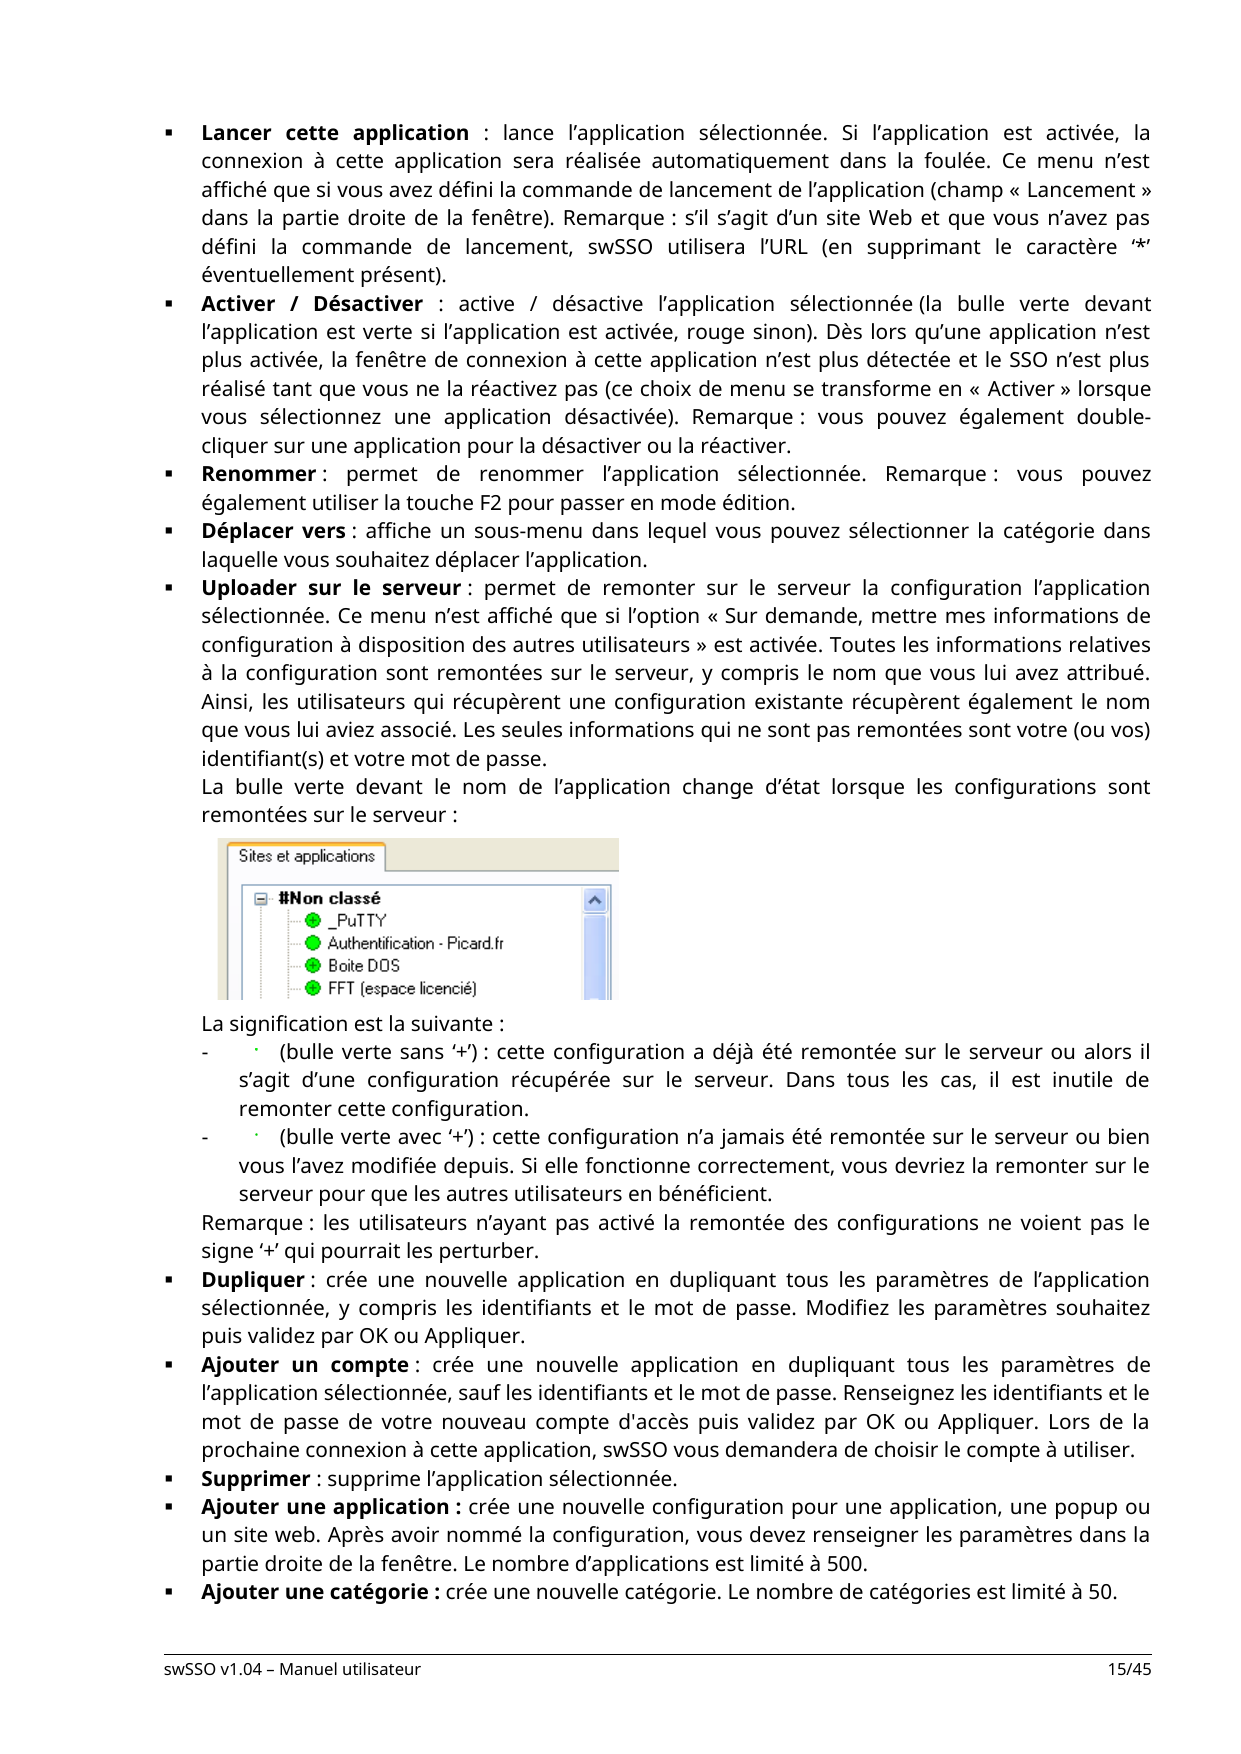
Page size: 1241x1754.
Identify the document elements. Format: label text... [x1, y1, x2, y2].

list Supprimer : supprime l’application sélectionnée. [164, 1464, 1152, 1492]
text La signification est la suivante : [201, 1009, 1152, 1037]
list Ajouter une catégorie : crée une nouvelle catégorie. Le nombre de catégories est limité à 50. [164, 1577, 1152, 1606]
list Dupliquer : crée une nouvelle application en dupliquant tous les paramètres de l’application sélectionnée, y compris les identifiants et le mot de passe. Modifiez les paramètres souhaitez puis validez par OK ou Appliquer. [164, 1265, 1152, 1350]
text La bulle verte devant le nom de l’application change d’état lorsque les configurations sont remontées sur le serveur : [201, 772, 1152, 829]
picture [217, 838, 619, 1000]
list Activer / Désactiver : active / désactive l’application sélectionnée (la bulle verte devant l’application est verte si l’application est activée, rouge sinon). Dès lors qu’une application n’est plus activée, la fenêtre de connexion à cette application n’est plus détectée et le SSO n’est plus réalisé tant que vous ne la réactivez pas (ce choix de menu se transforme en « Activer » lorsque vous sélectionnez une application désactivée). Remarque : vous pouvez également double-cliquer sur une application pour la désactiver ou la réactiver. [164, 289, 1152, 459]
list Renommer : permet de renommer l’application sélectionnée. Remarque : vous pouvez également utiliser la touche F2 pour passer en mode édition. [164, 459, 1152, 516]
list Uploader sur le serveur : permet de remonter sur le serveur la configuration l’application sélectionnée. Ce menu n’est affiché que si l’option « Sur demande, mettre mes informations de configuration à disposition des autres utilisateurs » est activée. Toutes les informations relatives à la configuration sont remontées sur le serveur, y compris le nom que vous lui avez attribué. Ainsi, les utilisateurs qui récupèrent une configuration existante récupèrent également le nom que vous lui aviez associé. Les seules informations qui ne sont pas remontées sont votre (ou vos) identifiant(s) et votre mot de passe. [164, 573, 1152, 772]
list Lancer cette application : lance l’application sélectionnée. Si l’application est activée, la connexion à cette application sera réalisée automatiquement dans la foulée. Ce menu n’est affiché que si vous avez défini la commande de lancement de l’application (champ « Lancement » dans la partie droite de la fenêtre). Remarque : s’il s’agit d’un site Web et que vous n’avez pas défini la commande de lancement, swSSO utilisera l’URL (en supprimant le caractère ‘*’ éventuellement présent). [164, 118, 1152, 289]
list Ajouter une application : crée une nouvelle configuration pour une application, une popup ou un site web. Après avoir nommé la configuration, vous devez renseigner les paramètres dans la partie droite de la fenêtre. Le nombre d’applications est limité à 500. [164, 1492, 1152, 1577]
list Ajouter un compte : crée une nouvelle application en dupliquant tous les paramètres de l’application sélectionnée, sauf les identifiants et le mot de passe. Renseignez les identifiants et le mot de passe de votre nouveau compte d'accès puis validez par OK ou Appliquer. Lors de la prochaine connexion à cette application, swSSO vous demandera de choisir le compte à utiliser. [164, 1350, 1152, 1464]
list Déplacer vers : affiche un sous-menu dans lequel vous pouvez sélectionner la catégorie dans laquelle vous souhaitez déplacer l’application. [164, 516, 1152, 573]
text Remarque : les utilisateurs n’ayant pas activé la remontée des configurations ne voient pas le signe ‘+’ qui pourrait les perturber. [201, 1208, 1152, 1265]
list (bulle verte avec ‘+’) : cette configuration n’a jamais été remontée sur le serveur ou bien vous l’avez modifiée depuis. Si elle fonctionne correctement, vous devriez la remonter sur le serveur pour que les autres utilisateurs en bénéficient. [201, 1122, 1152, 1208]
list (bulle verte sans ‘+’) : cette configuration a déjà été remontée sur le serveur ou alors il s’agit d’une configuration récupérée sur le serveur. Dans tous les cas, il est inutile de remonter cette configuration. [201, 1037, 1152, 1122]
